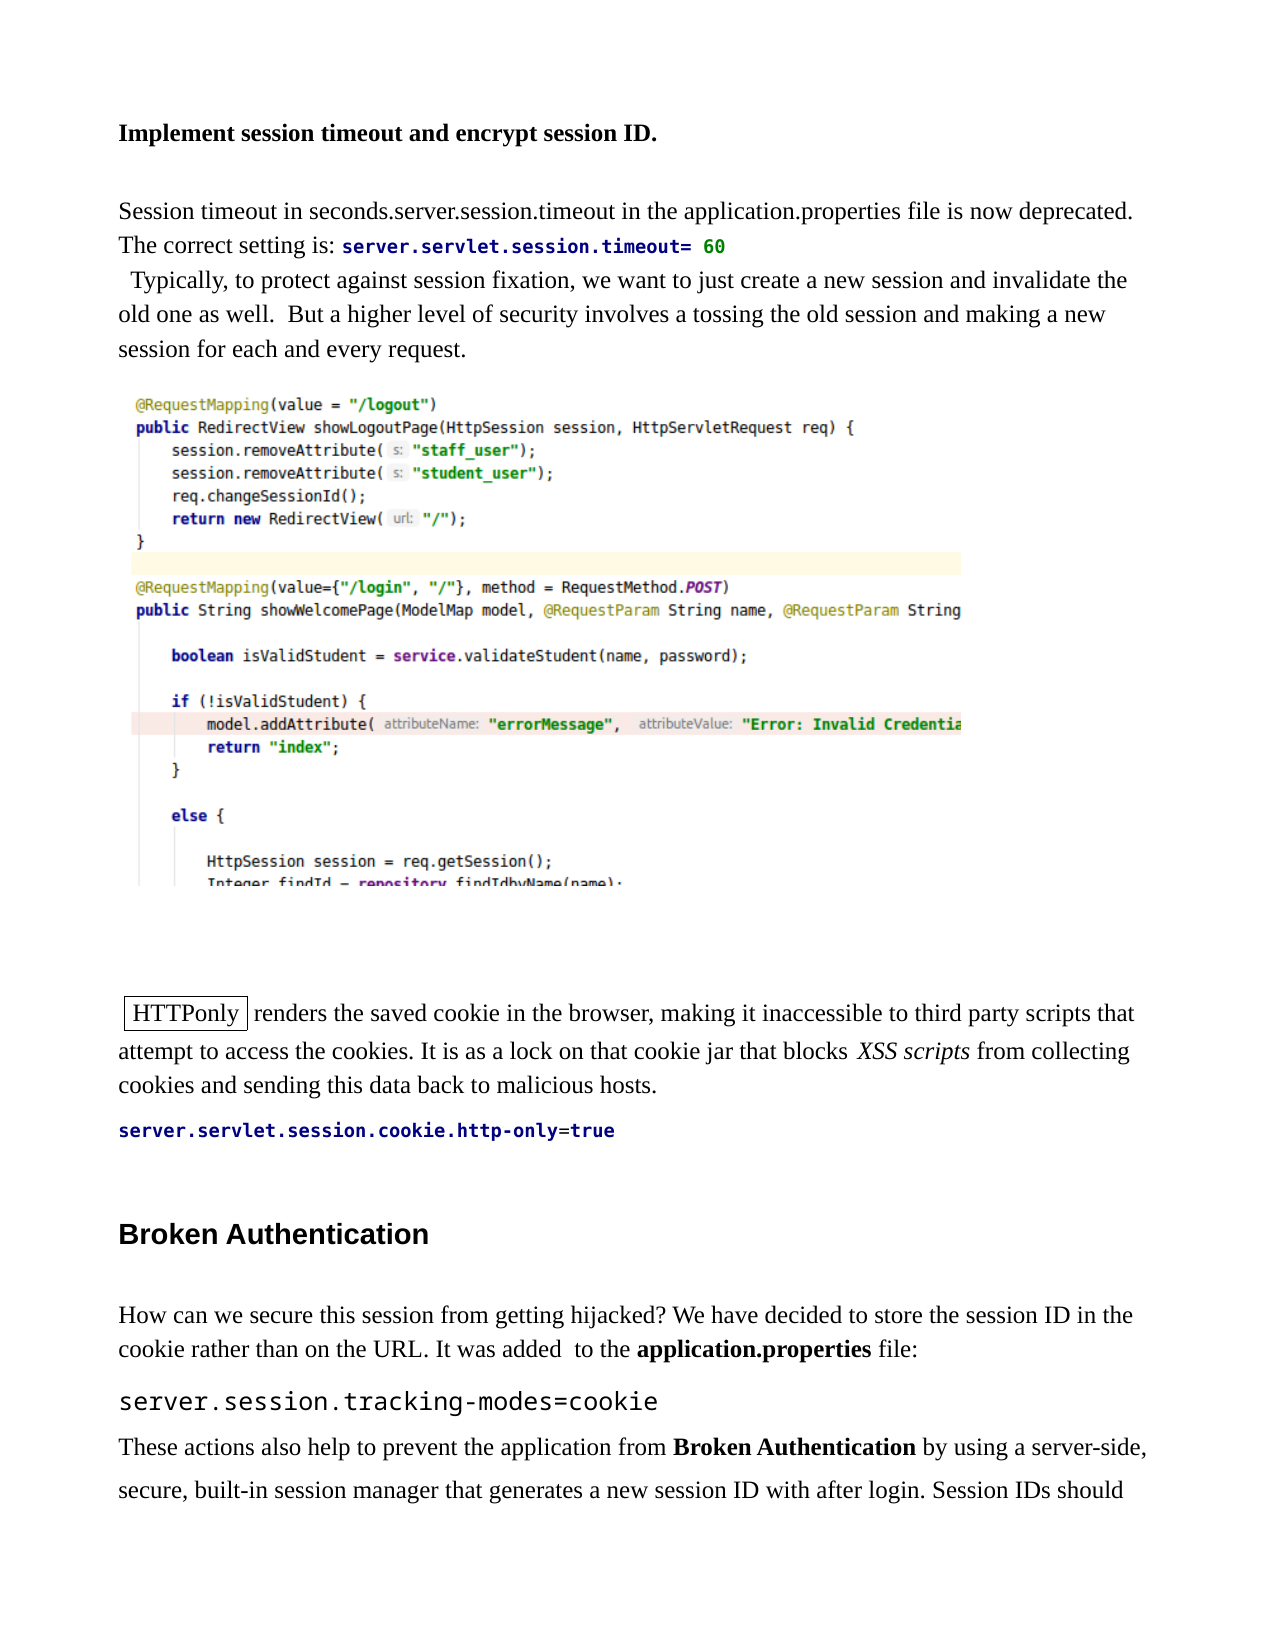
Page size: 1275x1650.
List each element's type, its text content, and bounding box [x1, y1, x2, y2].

picture [131, 390, 961, 886]
text server.servlet.session.cookie.http-only=true [118, 1119, 1157, 1176]
subtitle Implement session timeout and encrypt session ID. [118, 118, 1157, 147]
text Session timeout in seconds.server.session.timeout in the application.properties file is now deprecated. The correct setting is: server.servlet.session.timeout= 60 Typically, to protect against session fixation, we want to just create a new session and invalidate the old one as well. But a higher level of security involves a tossing the old session and making a new session for each and every request. [118, 196, 1157, 363]
subtitle Broken Authentication [118, 1217, 1157, 1251]
text server.session.tracking-modes=cookie These actions also help to prevent the application from Broken Authentication by using a server-side, secure, built-in session manager that generates a new session ID with after login. Session IDs should [118, 1383, 1157, 1503]
text How can we secure this session from getting hijacked? We have decided to store the session ID in the cookie rather than on the URL. It was added to the application.properties file: [118, 1300, 1157, 1363]
text HTTPonly renders the saved cookie in the browser, making it inaccessible to third party scripts that attempt to access the cookies. It is as a lock on that cookie jar that blocks XSS scripts from collecting cookies and sending this data back to malicious hosts. [118, 996, 1157, 1099]
